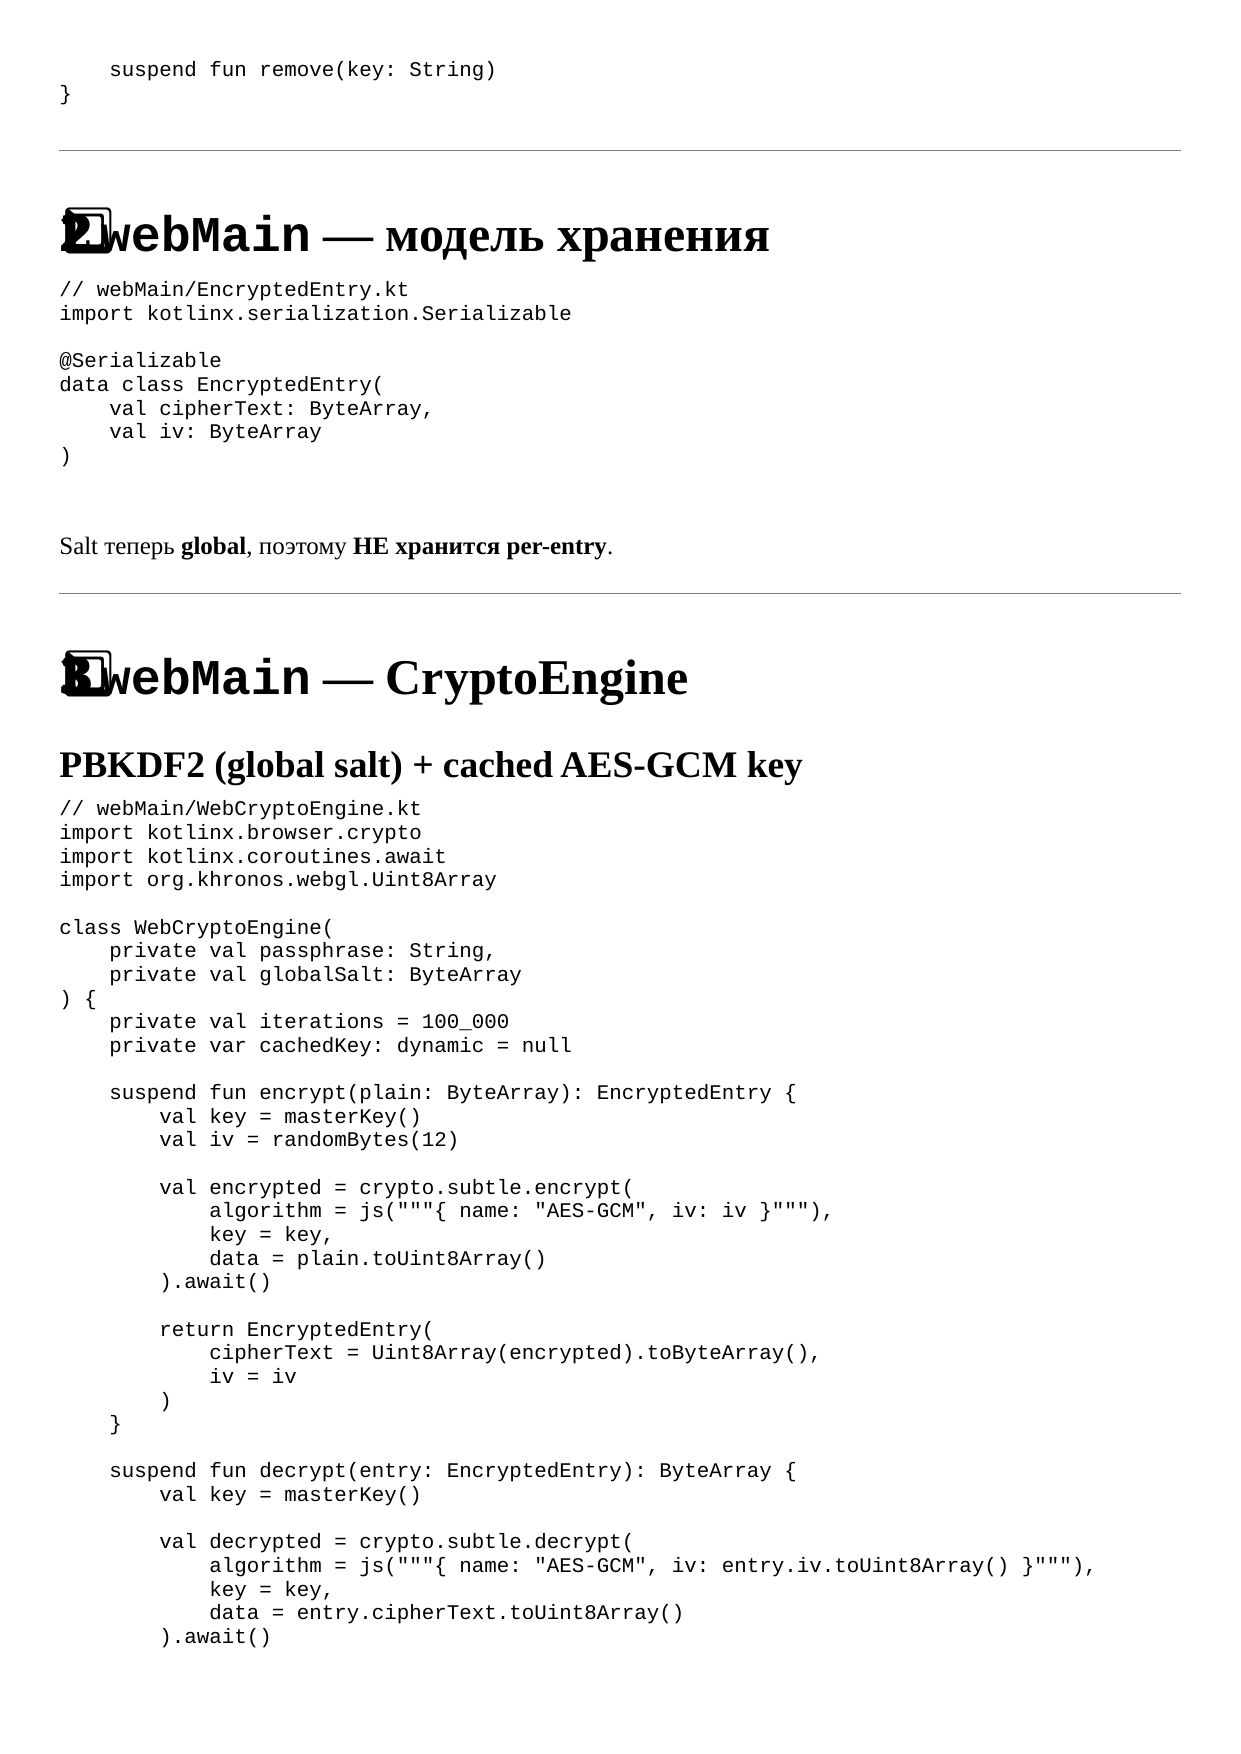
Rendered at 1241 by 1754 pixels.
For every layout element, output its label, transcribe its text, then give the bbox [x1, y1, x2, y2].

text private val passphrase: String, [59, 940, 1181, 964]
text data = plain.toUint8Array() [59, 1248, 1181, 1271]
text algorithm = js("""{ name: "AES-GCM", iv: iv }"""), [59, 1200, 1181, 1224]
text import org.khronos.webgl.Uint8Array [59, 869, 1181, 893]
text private val iterations = 100_000 [59, 1011, 1181, 1035]
text ).await() [59, 1271, 1181, 1295]
text 📌 Salt теперь global, поэтому НЕ хранится per-entry. [59, 498, 1181, 560]
text // webMain/WebCryptoEngine.kt [59, 798, 1181, 822]
text data class EncryptedEntry( [59, 374, 1181, 397]
text import kotlinx.browser.crypto [59, 822, 1181, 846]
subtitle 2️⃣ webMain — модель хранения [59, 205, 1181, 267]
text ) [59, 445, 1181, 468]
text return EncryptedEntry( [59, 1319, 1181, 1342]
text class WebCryptoEngine( [59, 917, 1181, 940]
text @Serializable [59, 350, 1181, 374]
text import kotlinx.coroutines.await [59, 846, 1181, 869]
text suspend fun decrypt(entry: EncryptedEntry): ByteArray { [59, 1461, 1181, 1484]
text data = entry.cipherText.toUint8Array() [59, 1602, 1181, 1626]
text ).await() [59, 1626, 1181, 1650]
text val key = masterKey() [59, 1484, 1181, 1508]
text cipherText = Uint8Array(encrypted).toByteArray(), [59, 1342, 1181, 1366]
text } [59, 1413, 1181, 1437]
text } [59, 83, 1181, 106]
subtitle 3️⃣ webMain — CryptoEngine [59, 648, 1181, 709]
text val cipherText: ByteArray, [59, 397, 1181, 421]
text val iv = randomBytes(12) [59, 1129, 1181, 1153]
subtitle PBKDF2 (global salt) + cached AES-GCM key [59, 743, 1181, 786]
text private var cachedKey: dynamic = null [59, 1035, 1181, 1058]
text import kotlinx.serialization.Serializable [59, 303, 1181, 327]
text ) [59, 1389, 1181, 1413]
text key = key, [59, 1224, 1181, 1248]
text ) { [59, 988, 1181, 1011]
text key = key, [59, 1579, 1181, 1602]
text private val globalSalt: ByteArray [59, 964, 1181, 988]
text algorithm = js("""{ name: "AES-GCM", iv: entry.iv.toUint8Array() }"""), [59, 1555, 1181, 1579]
text val encrypted = crypto.subtle.encrypt( [59, 1177, 1181, 1200]
text val decrypted = crypto.subtle.decrypt( [59, 1531, 1181, 1555]
text suspend fun encrypt(plain: ByteArray): EncryptedEntry { [59, 1082, 1181, 1106]
text iv = iv [59, 1366, 1181, 1389]
text val key = masterKey() [59, 1106, 1181, 1129]
text // webMain/EncryptedEntry.kt [59, 279, 1181, 303]
text val iv: ByteArray [59, 421, 1181, 445]
text suspend fun remove(key: String) [59, 59, 1181, 83]
